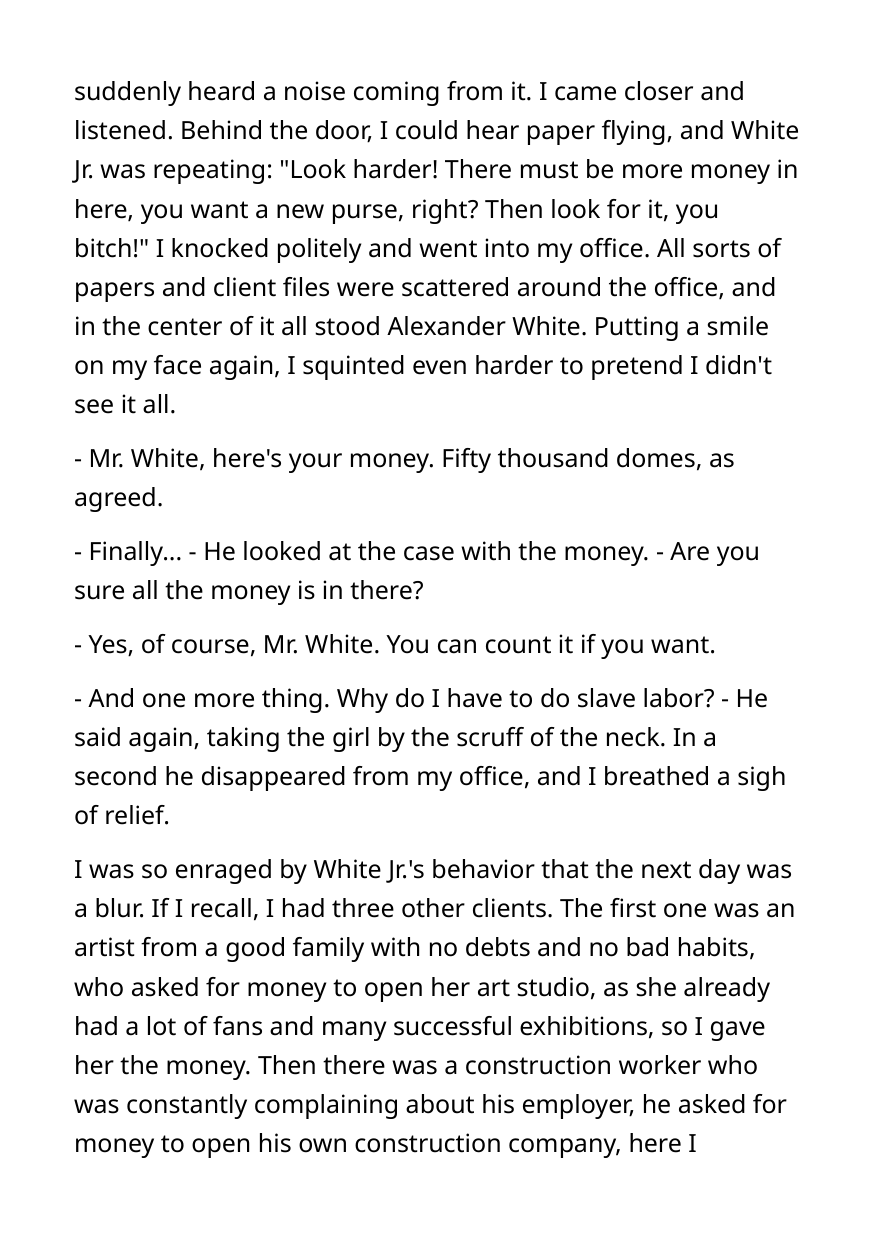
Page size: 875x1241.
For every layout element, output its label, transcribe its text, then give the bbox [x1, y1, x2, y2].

text - And one more thing. Why do I have to do slave labor? - He said again, taking the girl by the scruff of the neck. In a second he disappeared from my office, and I breathed a sigh of relief. [74, 681, 800, 832]
text suddenly heard a noise coming from it. I came closer and listened. Behind the door, I could hear paper flying, and White Jr. was repeating: "Look harder! There must be more money in here, you want a new purse, right? Then look for it, you bitch!" I knocked politely and went into my office. All sorts of papers and client files were scattered around the office, and in the center of it all stood Alexander White. Putting a smile on my face again, I squinted even harder to pretend I didn't see it all. [74, 74, 800, 421]
text - Finally... - He looked at the case with the money. - Are you sure all the money is in there? [74, 534, 800, 607]
text I was so enraged by White Jr.'s behavior that the next day was a blur. If I recall, I had three other clients. The first one was an artist from a good family with no debts and no bad habits, who asked for money to open her art studio, as she already had a lot of fans and many successful exhibitions, so I gave her the money. Then there was a construction worker who was constantly complaining about his employer, he asked for money to open his own construction company, here I [74, 852, 800, 1160]
text - Yes, of course, Mr. White. You can count it if you want. [74, 627, 800, 661]
text - Mr. White, here's your money. Fifty thousand domes, as agreed. [74, 441, 800, 514]
